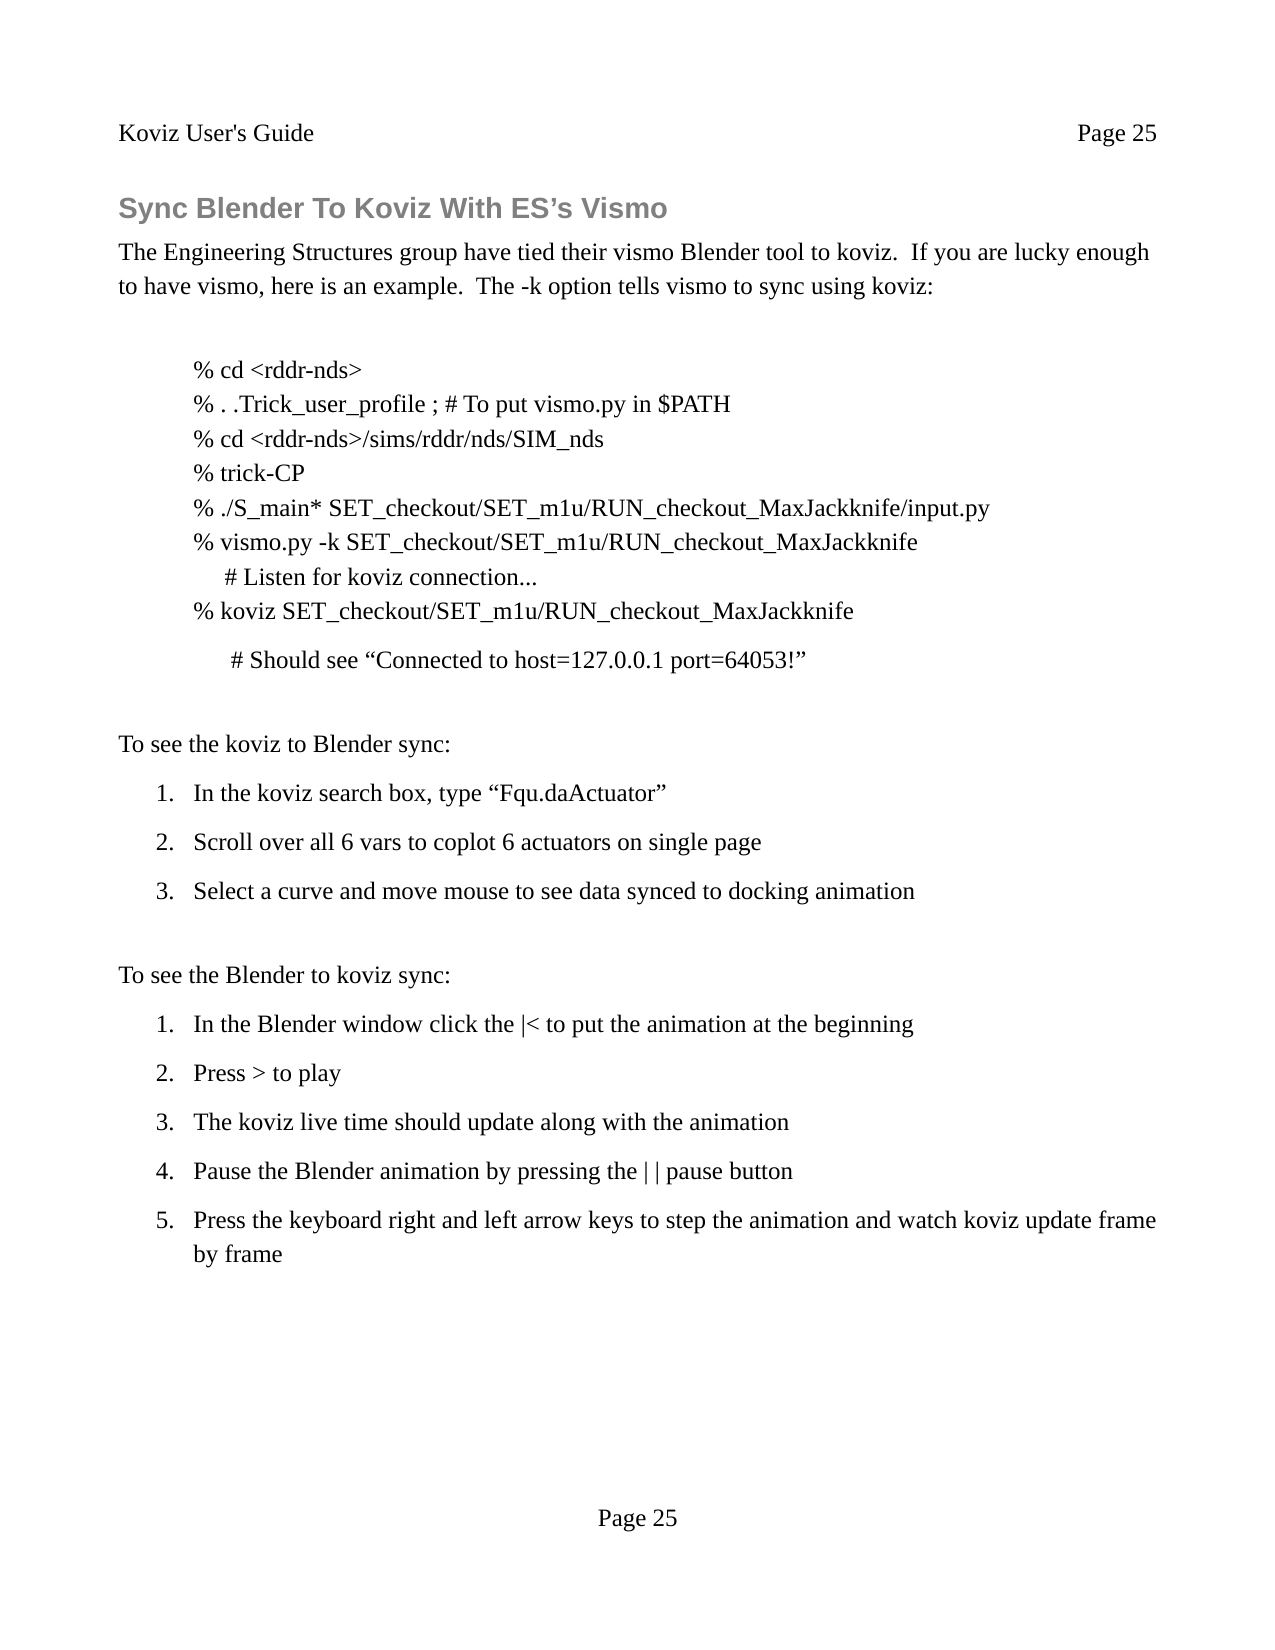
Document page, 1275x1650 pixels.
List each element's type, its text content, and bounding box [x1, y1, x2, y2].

list # Should see “Connected to host=127.0.0.1 port=64053!” [193, 645, 1157, 709]
list Scroll over all 6 vars to coplot 6 actuators on single page [156, 827, 1157, 856]
text To see the koviz to Blender sync: [118, 729, 1157, 758]
text To see the Blender to koviz sync: [118, 925, 1157, 988]
text The Engineering Structures group have tied their vismo Blender tool to koviz. If you are lucky enough to have vismo, here is an example. The -k option tells vismo to sync using koviz: [118, 237, 1157, 335]
list Press > to play [156, 1058, 1157, 1087]
list In the Blender window click the |< to put the animation at the beginning [156, 1009, 1157, 1037]
list Press the keyboard right and left arrow keys to step the animation and watch koviz update frame by frame [156, 1205, 1157, 1303]
list Select a curve and move mouse to see data synced to docking animation [156, 876, 1157, 905]
list The koviz live time should update along with the animation [156, 1107, 1157, 1136]
list % cd <rddr-nds> % . .Trick_user_profile ; # To put vismo.py in $PATH % cd <rddr-nds>/sims/rddr/nds/SIM_nds % trick-CP % ./S_main* SET_checkout/SET_m1u/RUN_checkout_MaxJackknife/input.py % vismo.py -k SET_checkout/SET_m1u/RUN_checkout_MaxJackknife # Listen for koviz connection... % koviz SET_checkout/SET_m1u/RUN_checkout_MaxJackknife [156, 355, 1157, 625]
subtitle Sync Blender To Koviz With ES’s Vismo [118, 191, 1157, 224]
list In the koviz search box, type “Fqu.daActuator” [156, 778, 1157, 807]
list Pause the Blender animation by pressing the | | pause button [156, 1156, 1157, 1185]
